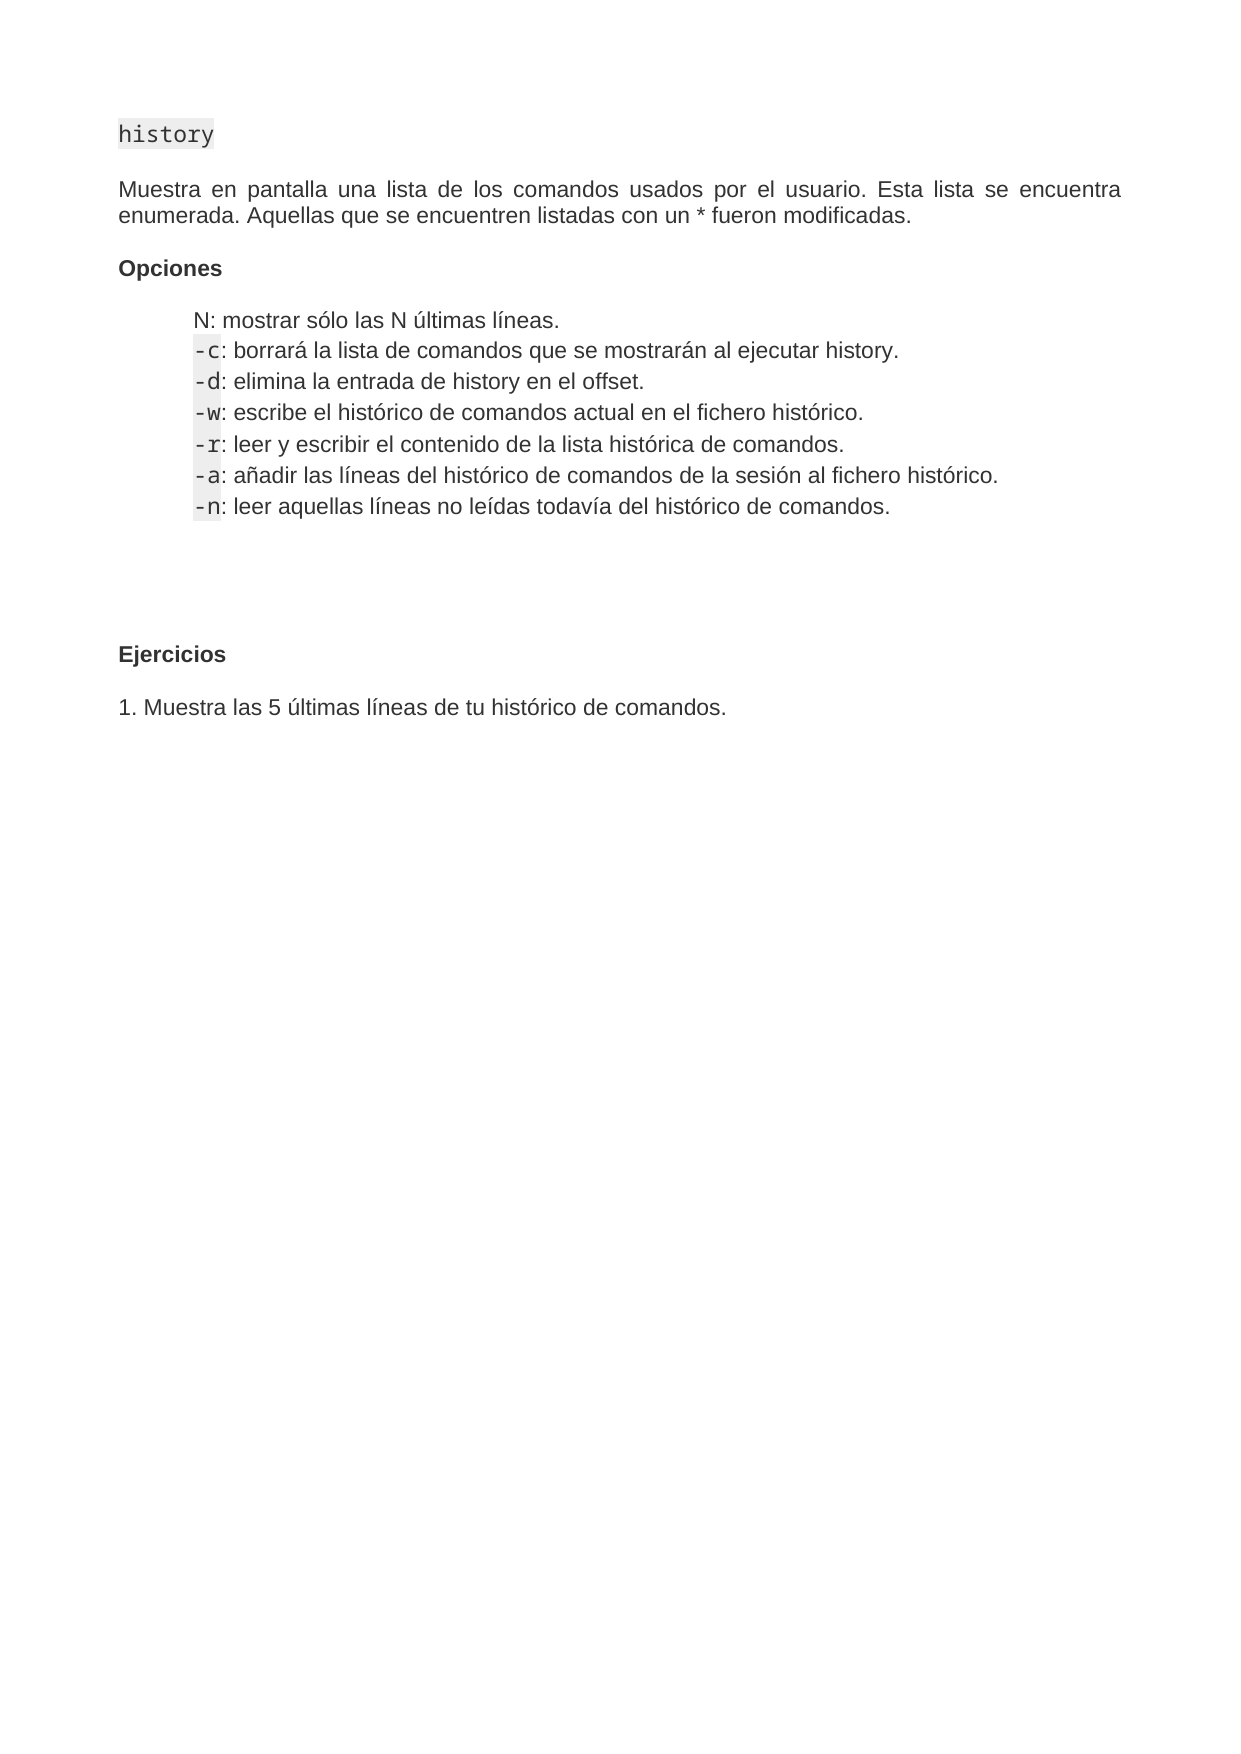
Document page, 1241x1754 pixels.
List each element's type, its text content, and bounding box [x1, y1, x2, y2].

text N: mostrar sólo las N últimas líneas. [193, 307, 1122, 334]
text -w: escribe el histórico de comandos actual en el fichero histórico. [193, 396, 1122, 428]
text Ejercicios [118, 641, 1122, 668]
text -c: borrará la lista de comandos que se mostrarán al ejecutar history. [193, 334, 1122, 365]
text -d: elimina la entrada de history en el offset. [193, 365, 1122, 396]
text Muestra en pantalla una lista de los comandos usados por el usuario. Esta lista se encuentra enumerada. Aquellas que se encuentren listadas con un * fueron modificadas. [118, 176, 1122, 228]
text 1. Muestra las 5 últimas líneas de tu histórico de comandos. [118, 694, 1122, 721]
text Opciones [118, 255, 1122, 281]
text -n: leer aquellas líneas no leídas todavía del histórico de comandos. [193, 490, 1122, 521]
text history [118, 118, 1122, 149]
text -r: leer y escribir el contenido de la lista histórica de comandos. [193, 428, 1122, 459]
text -a: añadir las líneas del histórico de comandos de la sesión al fichero histórico. [193, 459, 1122, 490]
